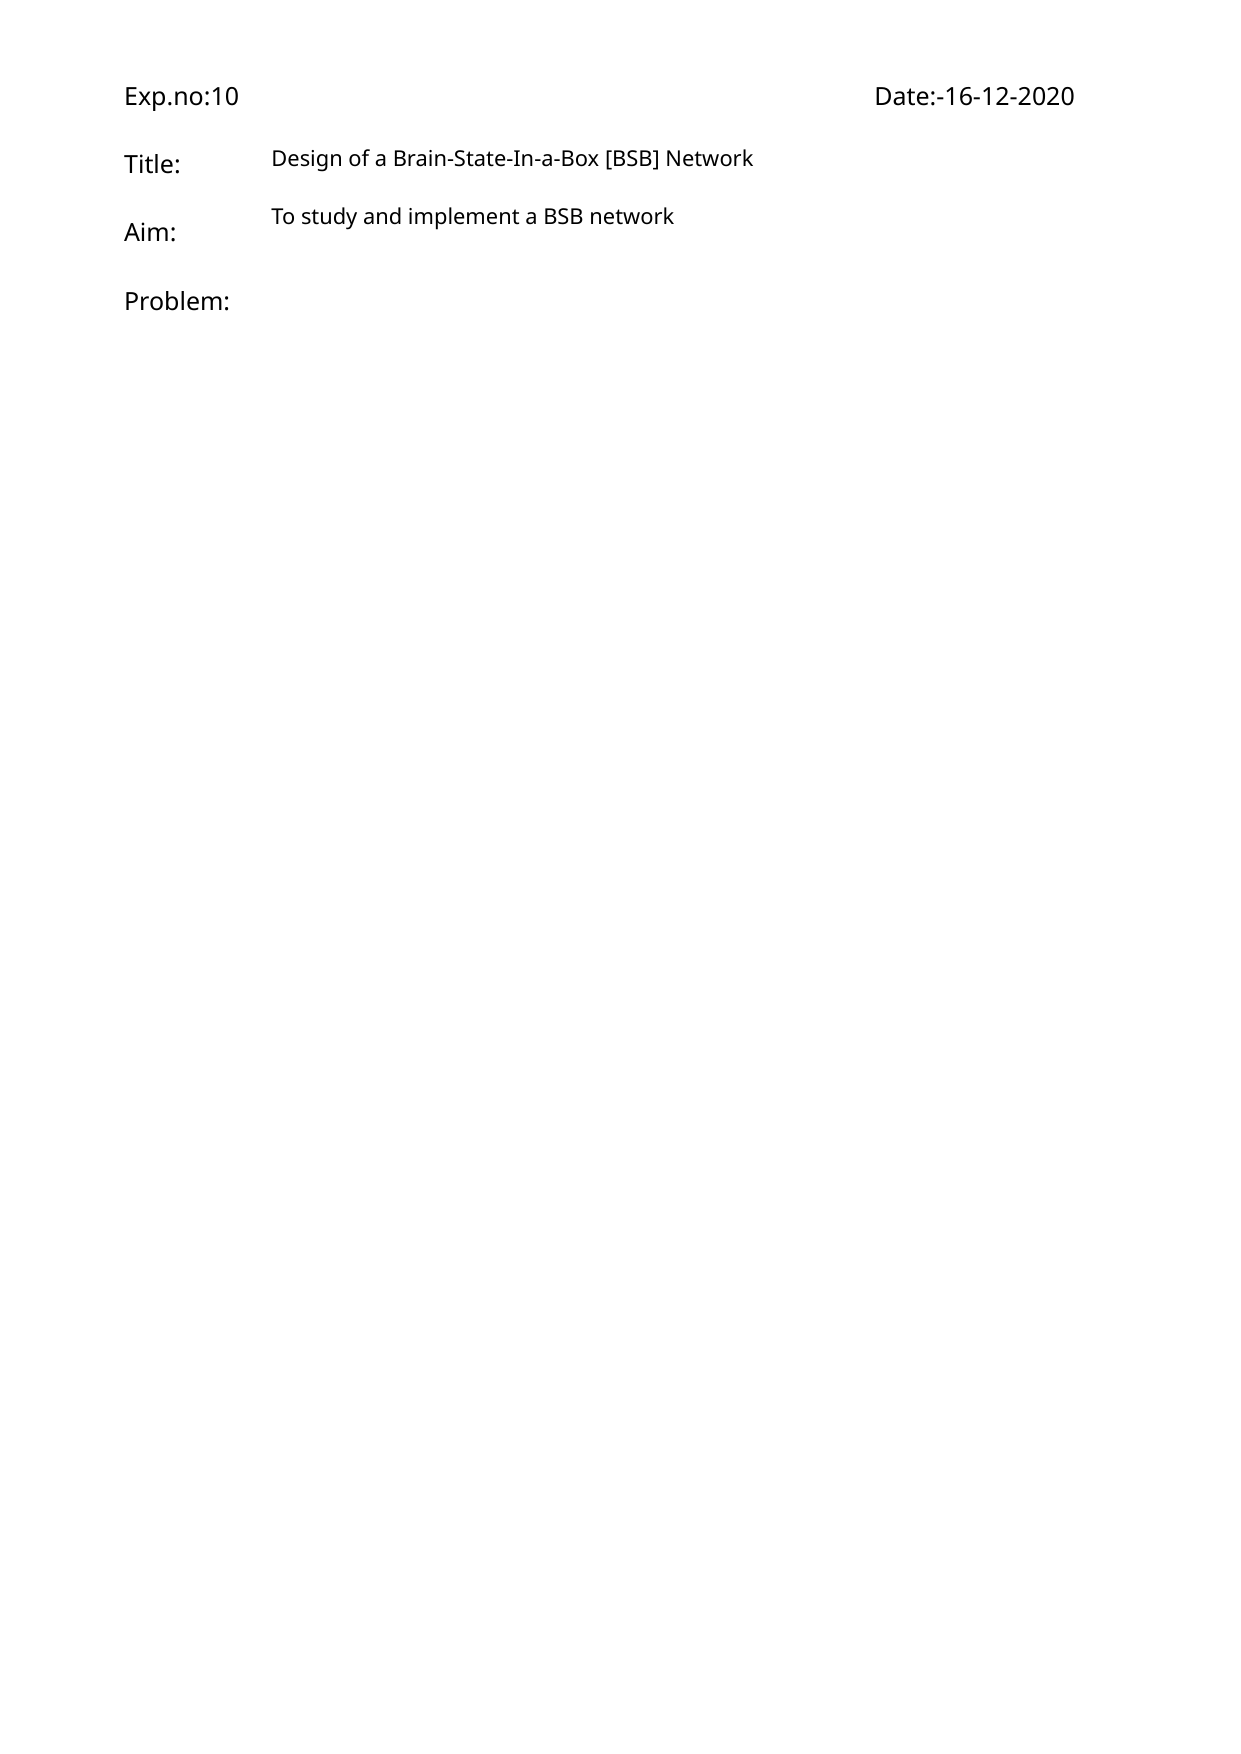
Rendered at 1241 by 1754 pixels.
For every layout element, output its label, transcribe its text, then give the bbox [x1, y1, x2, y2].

table_header Date:-16-12-2020 Design of a Brain-State-In-a-Box [BSB] Network To study and implement a BSB network [266, 73, 1122, 1617]
table_header Exp.no:10 Title: Aim: Problem: [119, 73, 265, 1617]
